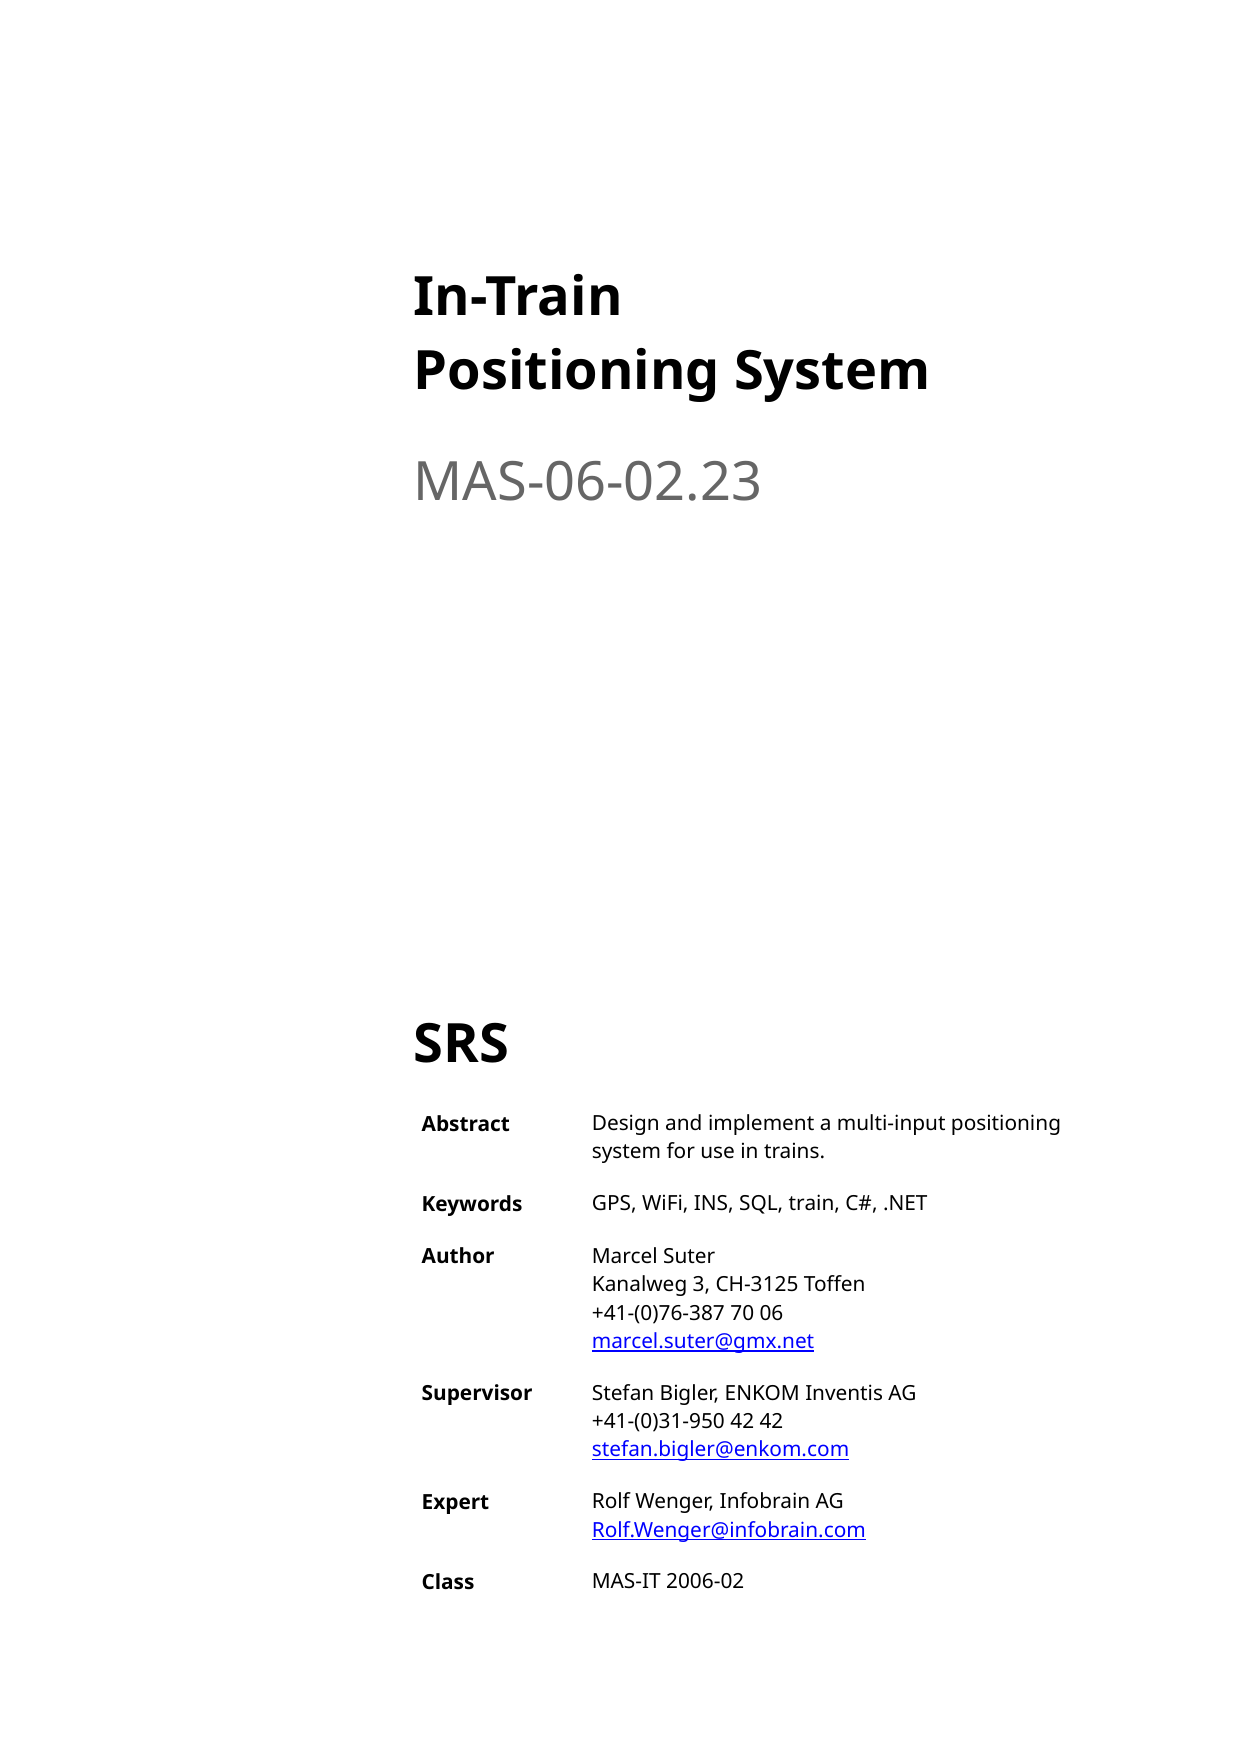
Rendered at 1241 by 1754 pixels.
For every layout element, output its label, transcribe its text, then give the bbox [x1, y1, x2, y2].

title In-Train Positioning System [413, 258, 1122, 405]
table_cell Author [416, 1223, 586, 1360]
table_cell Class [416, 1549, 586, 1601]
table_cell Rolf Wenger, Infobrain AG Rolf.Wenger@infobrain.com [586, 1469, 1123, 1549]
table_cell GPS, WiFi, INS, SQL, train, C#, .NET [586, 1171, 1123, 1223]
table_cell Marcel Suter Kanalweg 3, CH-3125 Toffen +41-(0)76-387 70 06 marcel.suter@gmx.net [586, 1223, 1123, 1360]
title SRS [413, 1004, 1122, 1078]
table_cell Expert [416, 1469, 586, 1549]
table_cell Keywords [416, 1171, 586, 1223]
table_cell Stefan Bigler, ENKOM Inventis AG +41-(0)31-950 42 42 stefan.bigler@enkom.com [586, 1360, 1123, 1469]
title MAS-06-02.23 [413, 443, 1122, 517]
table_header Abstract [416, 1091, 586, 1171]
table_cell MAS-IT 2006-02 [586, 1549, 1123, 1601]
table_header Design and implement a multi-input positioning system for use in trains. [586, 1091, 1123, 1171]
table_cell Supervisor [416, 1360, 586, 1469]
